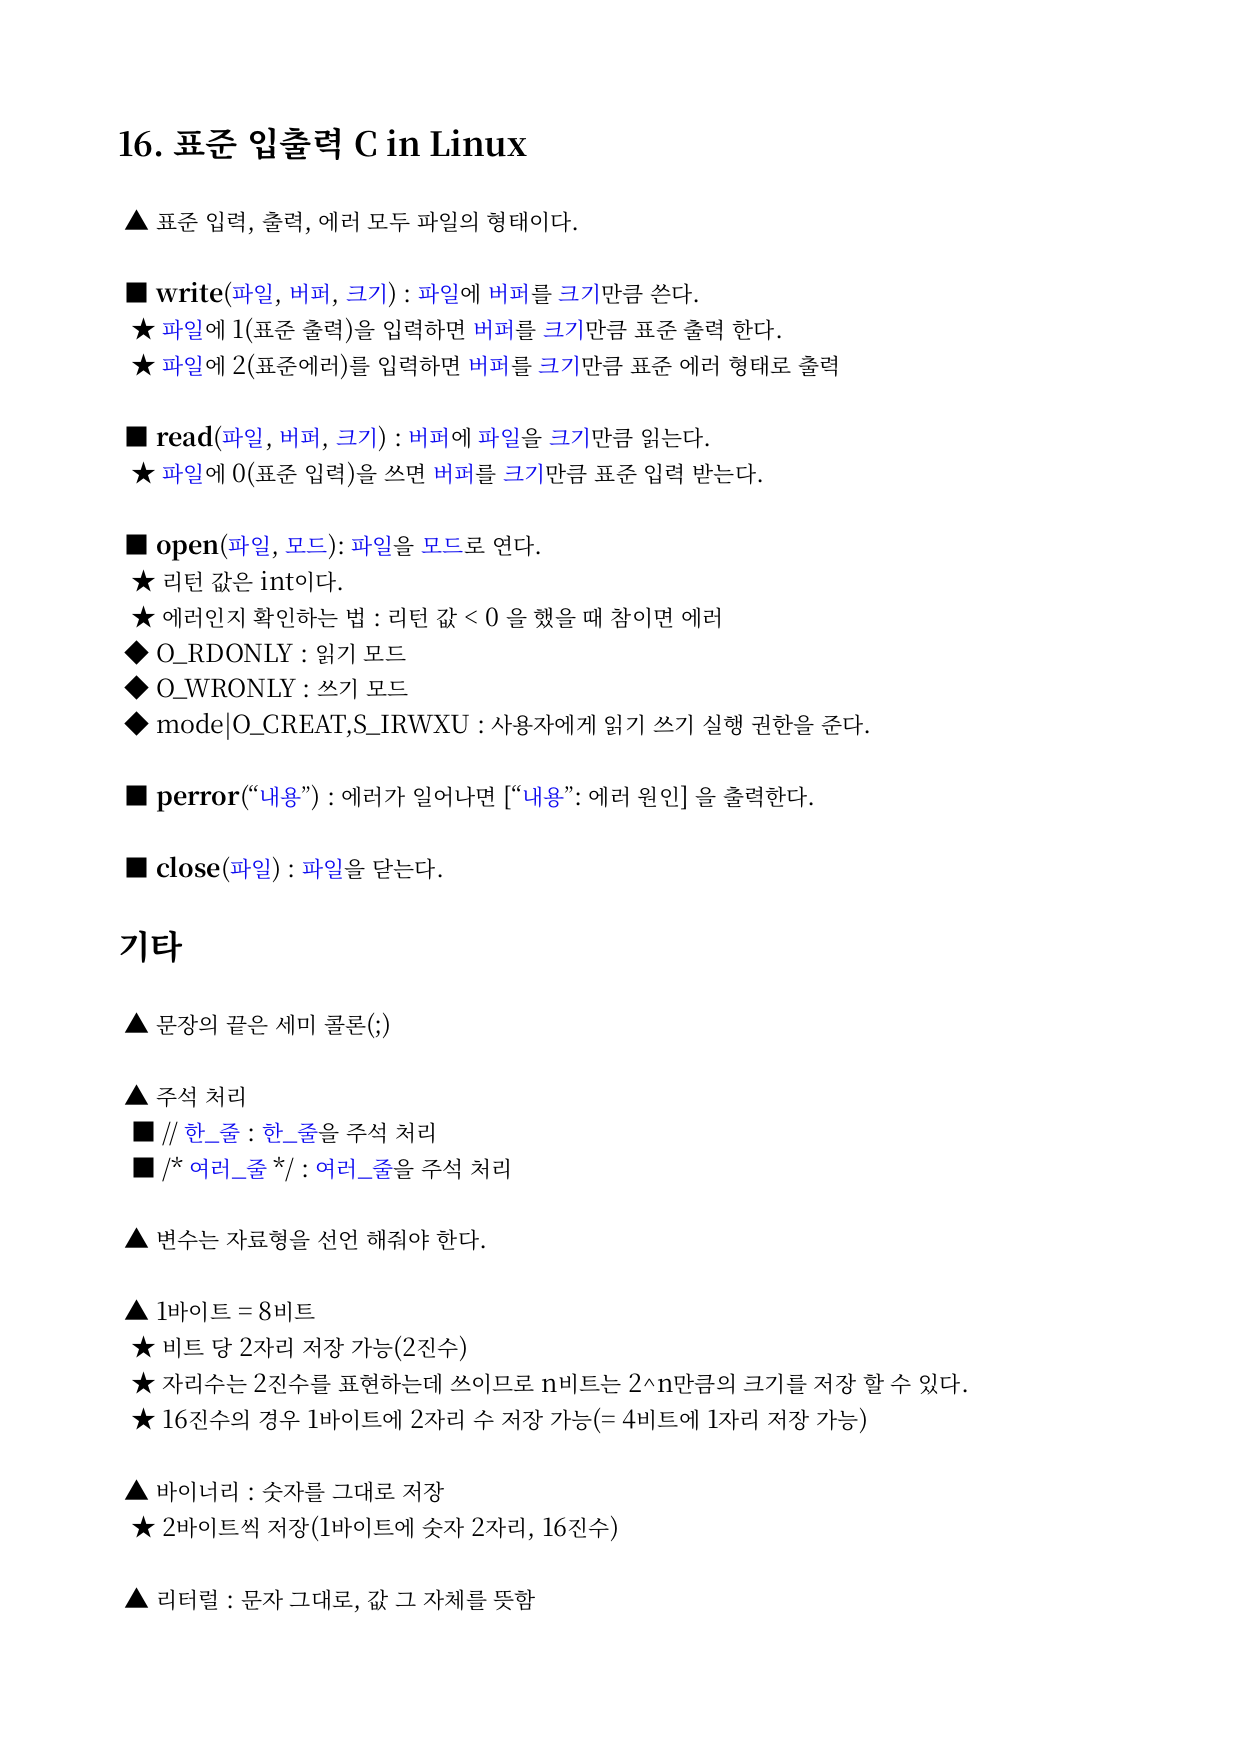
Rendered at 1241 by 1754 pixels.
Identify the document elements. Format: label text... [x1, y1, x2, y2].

text ◆ O_RDONLY : 읽기 모드 [118, 633, 1122, 669]
text ★ 리턴 값은 int이다. [118, 561, 1122, 597]
text ★ 에러인지 확인하는 법 : 리턴 값 < 0 을 했을 때 참이면 에러 [118, 597, 1122, 633]
text 기타 [118, 921, 1122, 969]
text ▲ 변수는 자료형을 선언 해줘야 한다. [118, 1220, 1122, 1256]
text ★ 2바이트씩 저장(1바이트에 숫자 2자리, 16진수) [118, 1508, 1122, 1544]
text ▲ 1바이트 = 8비트 [118, 1292, 1122, 1328]
text ■ // 한_줄 : 한_줄을 주석 처리 [118, 1112, 1122, 1148]
text ■ read(파일, 버퍼, 크기) : 버퍼에 파일을 크기만큼 읽는다. [118, 418, 1122, 453]
text ▲ 문장의 끝은 세미 콜론(;) [118, 1004, 1122, 1041]
text ■ /* 여러_줄 */ : 여러_줄을 주석 처리 [118, 1148, 1122, 1184]
text ■ perror(“내용”) : 에러가 일어나면 [“내용”: 에러 원인] 을 출력한다. [118, 777, 1122, 813]
text ▲ 바이너리 : 숫자를 그대로 저장 [118, 1472, 1122, 1508]
text ◆ mode|O_CREAT,S_IRWXU : 사용자에게 읽기 쓰기 실행 권한을 준다. [118, 705, 1122, 741]
text ★ 파일에 1(표준 출력)을 입력하면 버퍼를 크기만큼 표준 출력 한다. [118, 310, 1122, 346]
text ■ close(파일) : 파일을 닫는다. [118, 849, 1122, 885]
text ★ 파일에 0(표준 입력)을 쓰면 버퍼를 크기만큼 표준 입력 받는다. [118, 453, 1122, 489]
text ★ 파일에 2(표준에러)를 입력하면 버퍼를 크기만큼 표준 에러 형태로 출력 [118, 346, 1122, 382]
text ■ write(파일, 버퍼, 크기) : 파일에 버퍼를 크기만큼 쓴다. [118, 274, 1122, 310]
text ★ 16진수의 경우 1바이트에 2자리 수 저장 가능(= 4비트에 1자리 저장 가능) [118, 1400, 1122, 1436]
text ▲ 표준 입력, 출력, 에러 모두 파일의 형태이다. [118, 202, 1122, 238]
text ■ open(파일, 모드): 파일을 모드로 연다. [118, 525, 1122, 561]
text ★ 자리수는 2진수를 표현하는데 쓰이므로 n비트는 2^n만큼의 크기를 저장 할 수 있다. [118, 1364, 1122, 1400]
text ★ 비트 당 2자리 저장 가능(2진수) [118, 1328, 1122, 1364]
text 16. 표준 입출력 C in Linux [118, 118, 1122, 166]
text ▲ 리터럴 : 문자 그대로, 값 그 자체를 뜻함 [118, 1579, 1122, 1616]
text ▲ 주석 처리 [118, 1076, 1122, 1112]
text ◆ O_WRONLY : 쓰기 모드 [118, 669, 1122, 705]
